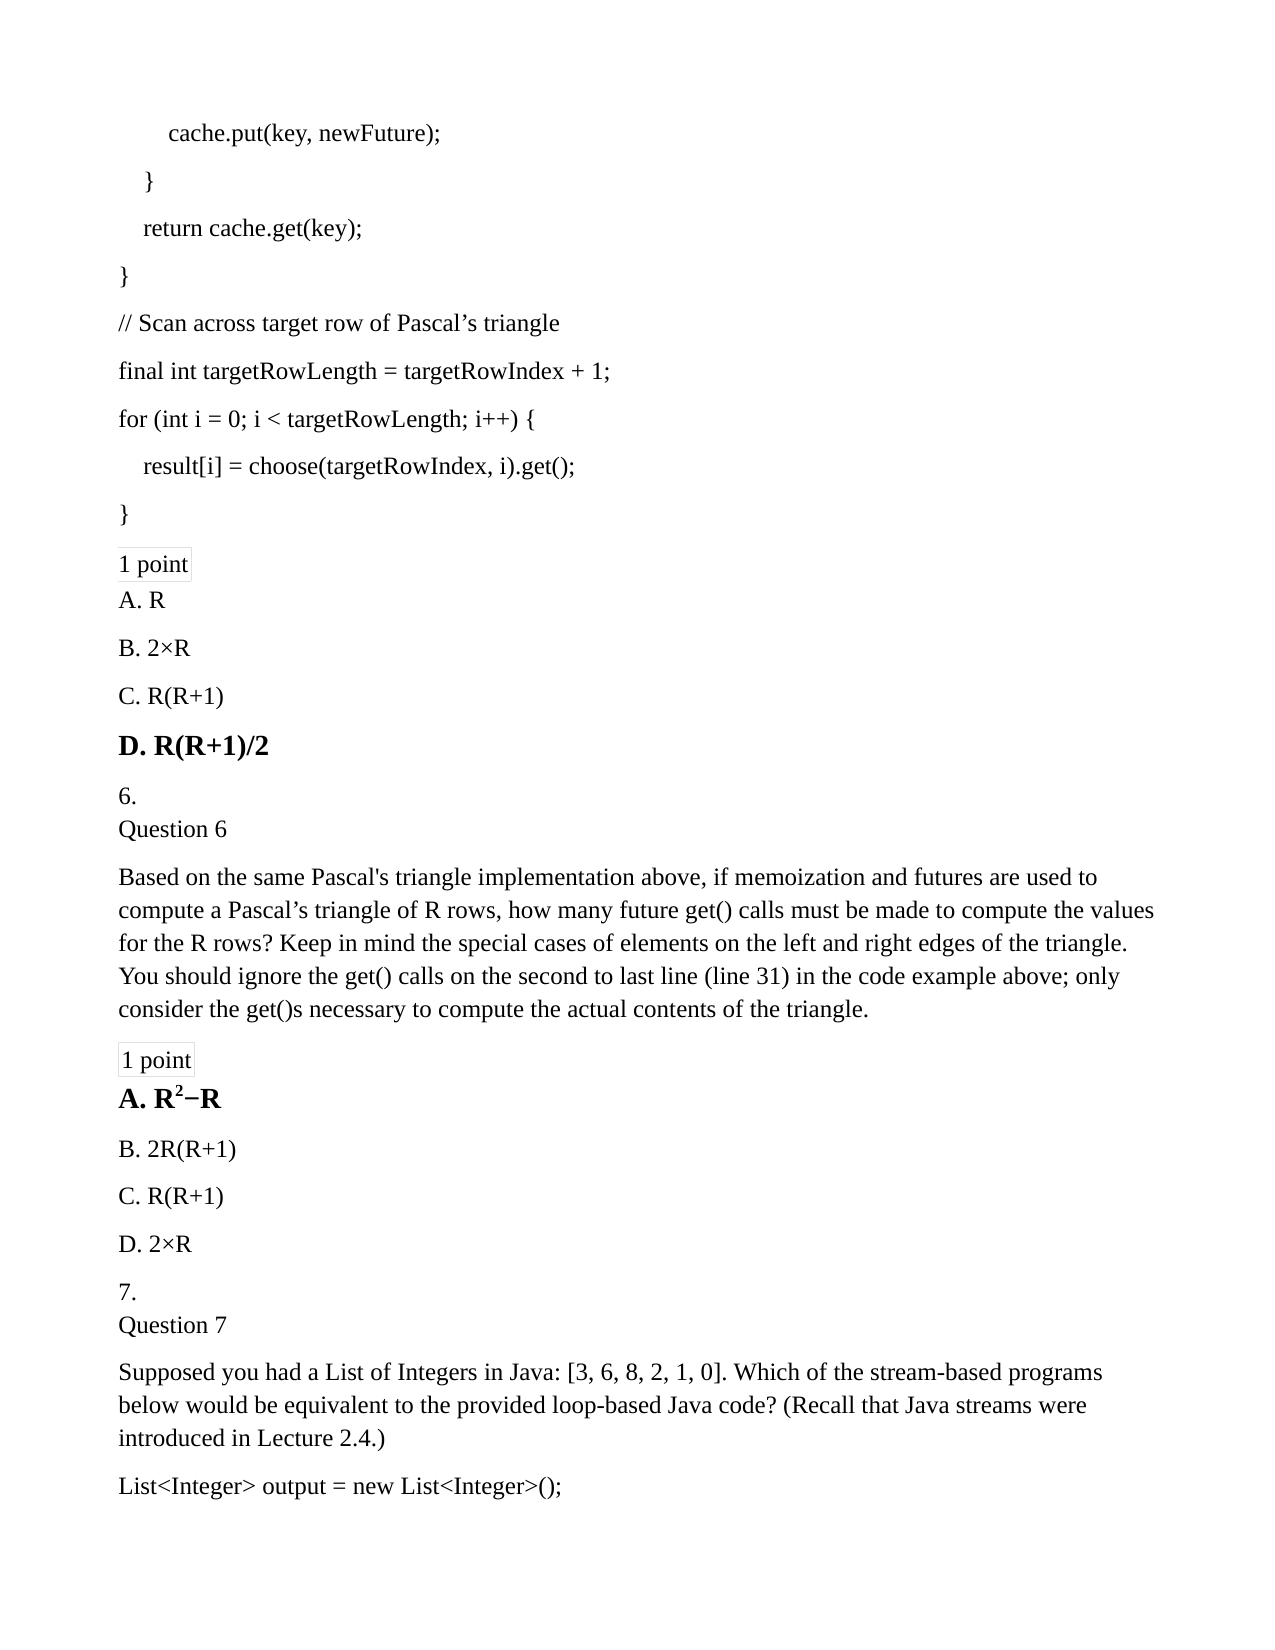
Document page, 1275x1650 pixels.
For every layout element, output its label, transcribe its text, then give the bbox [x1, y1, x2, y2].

text C. R(R+1) [118, 681, 1157, 709]
text D. 2×R [118, 1229, 1157, 1258]
text final int targetRowLength = targetRowIndex + 1; [118, 356, 1157, 385]
text } [118, 166, 1157, 194]
text 1 point [118, 548, 191, 581]
text B. 2R(R+1)​ [118, 1134, 1157, 1163]
text result[i] = choose(targetRowIndex, i).get(); [118, 451, 1157, 480]
text D. R(R+1)/2​ [118, 728, 1157, 762]
text return cache.get(key); [118, 213, 1157, 242]
text Supposed you had a List of Integers in Java: [3, 6, 8, 2, 1, 0]. Which of the stream-based programs below would be equivalent to the provided loop-based Java code? (Recall that Java streams were introduced in Lecture 2.4.) [118, 1357, 1157, 1452]
text } [118, 499, 1157, 528]
text B. 2×R [118, 633, 1157, 662]
text Question 6 [118, 814, 1157, 843]
text List<Integer> output = new List<Integer>(); [118, 1471, 1157, 1500]
text [192, 547, 1157, 581]
text // Scan across target row of Pascal’s triangle [118, 308, 1157, 337]
text } [118, 261, 1157, 290]
text 7. [118, 1277, 1157, 1305]
text for (int i = 0; i < targetRowLength; i++) { [118, 404, 1157, 432]
text A. R [118, 586, 1157, 614]
text cache.put(key, newFuture); [118, 118, 1157, 147]
text A. R2−R [118, 1081, 1157, 1114]
text 1 point [119, 1043, 194, 1076]
text 6. [118, 781, 1157, 810]
text C. R(R+1) [118, 1181, 1157, 1210]
text Based on the same Pascal's triangle implementation above, if memoization and futures are used to compute a Pascal’s triangle of R rows, how many future get() calls must be made to compute the values for the R rows? Keep in mind the special cases of elements on the left and right edges of the triangle. You should ignore the get() calls on the second to last line (line 31) in the code example above; only consider the get()s necessary to compute the actual contents of the triangle. [118, 862, 1157, 1023]
text [195, 1042, 1157, 1077]
text Question 7 [118, 1310, 1157, 1338]
